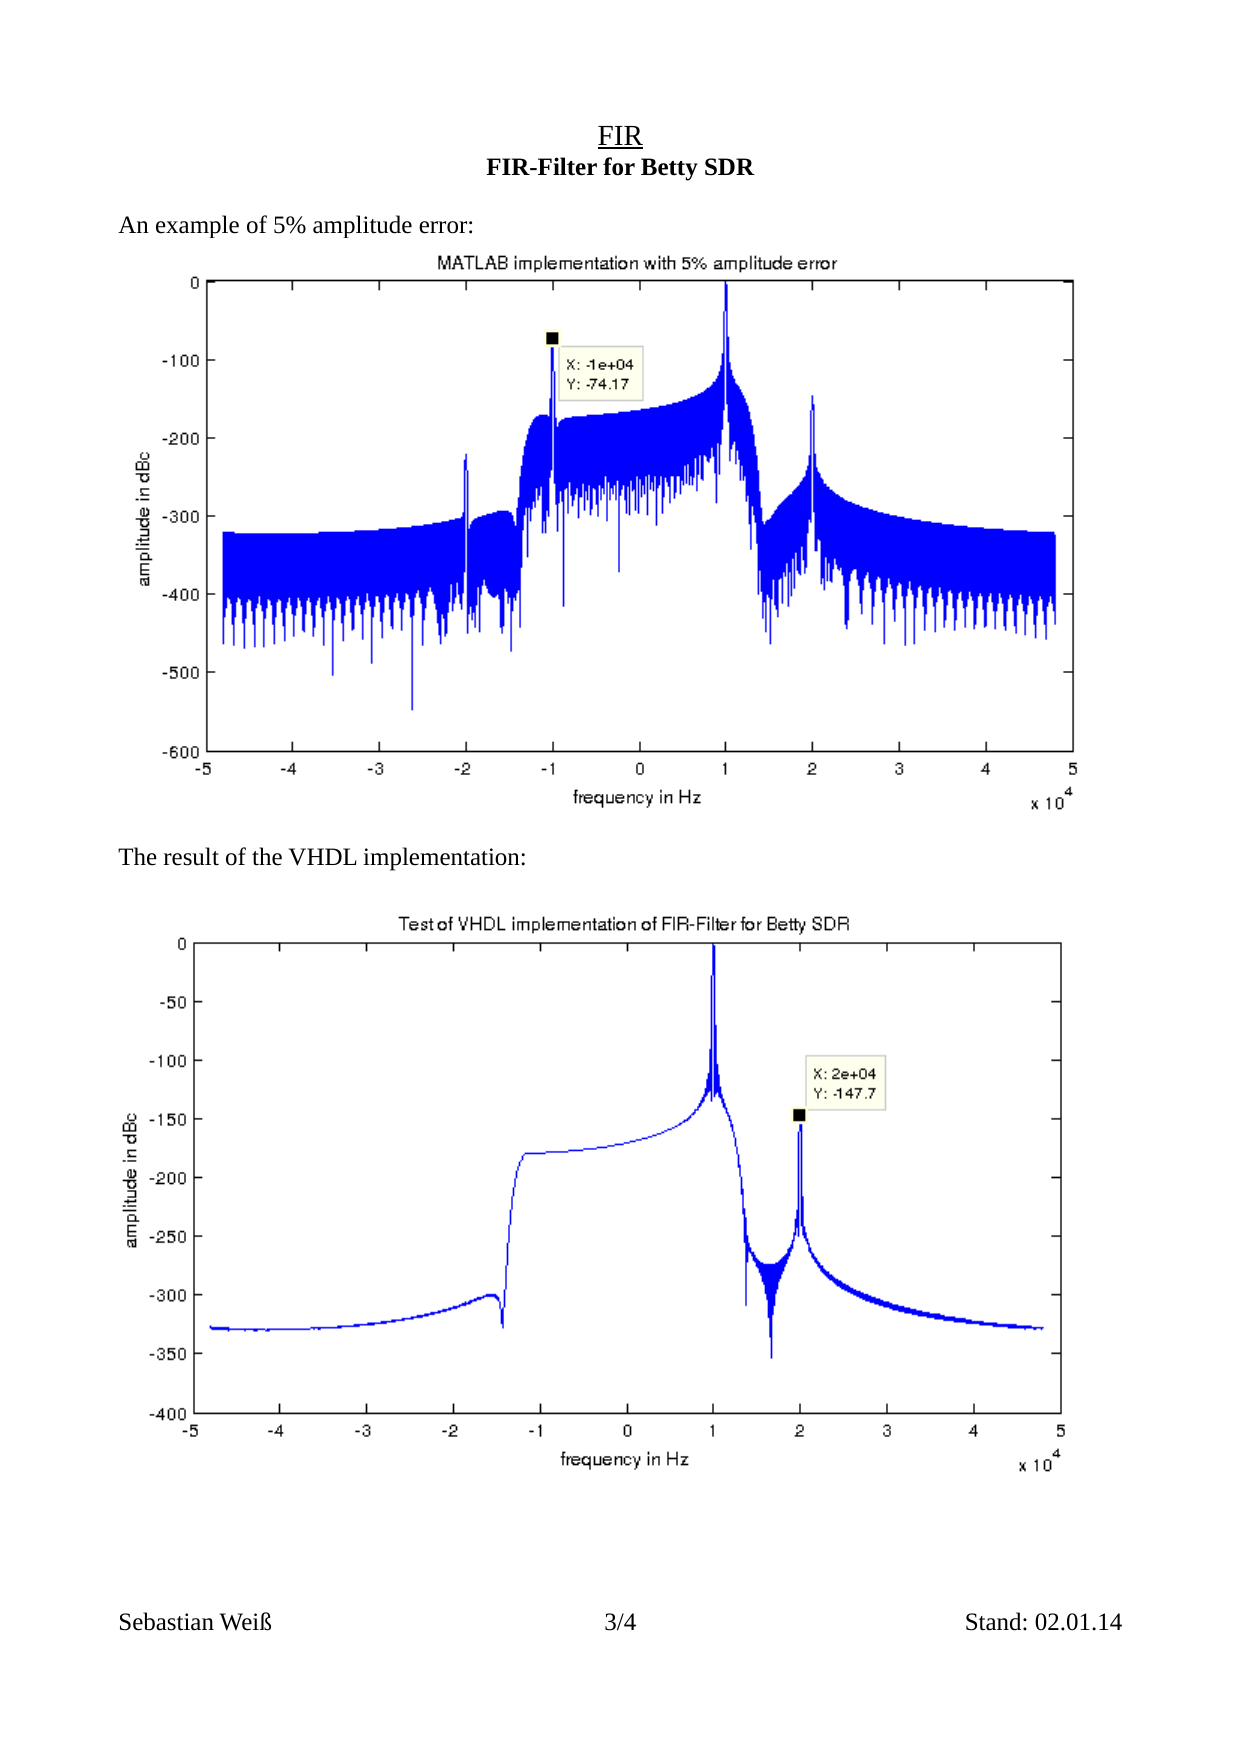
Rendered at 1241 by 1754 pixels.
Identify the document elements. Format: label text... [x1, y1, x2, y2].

text An example of 5% amplitude error: [118, 210, 1122, 238]
picture [48, 900, 1167, 1476]
text The result of the VHDL implementation: [118, 814, 1122, 871]
picture [61, 238, 1179, 814]
